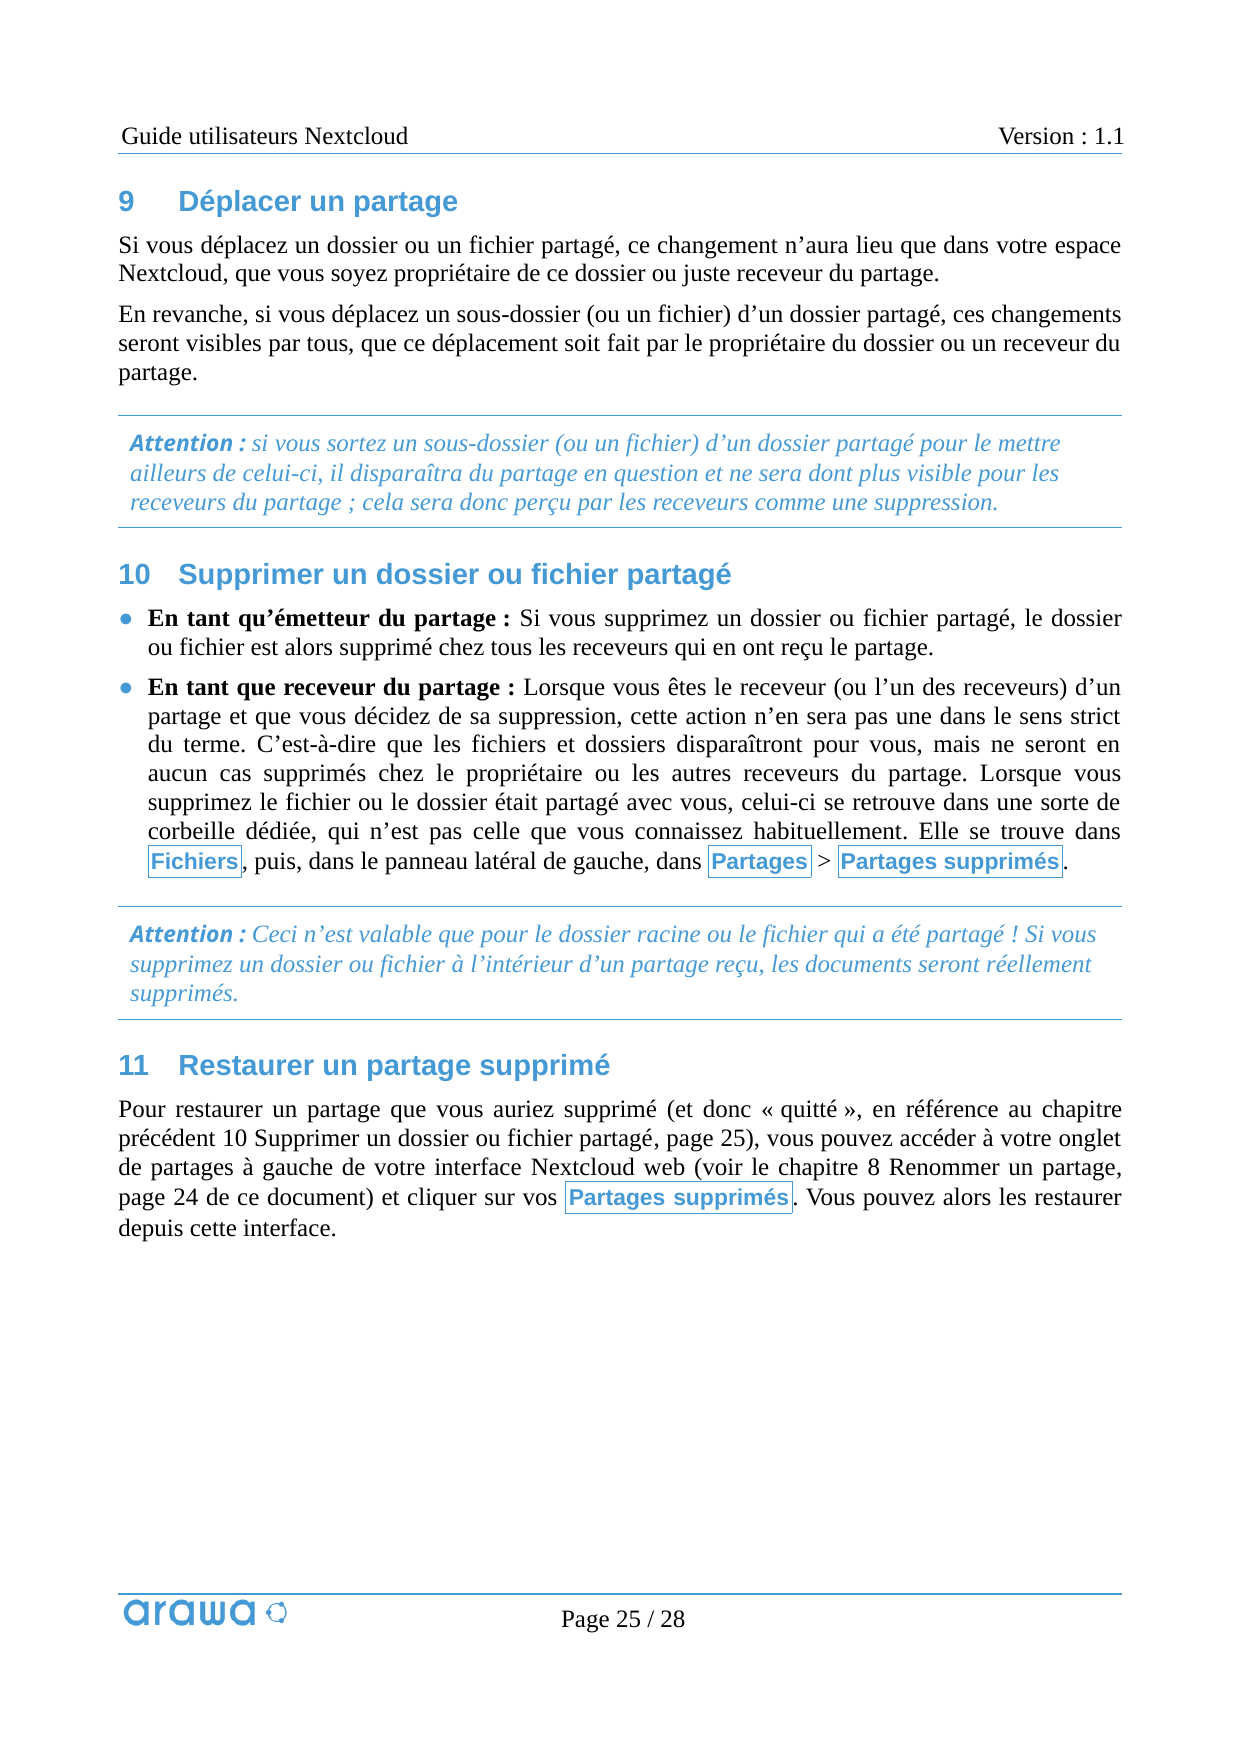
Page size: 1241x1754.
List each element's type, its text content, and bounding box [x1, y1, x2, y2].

text Attention : Ceci n’est valable que pour le dossier racine ou le fichier qui a été partagé ! Si vous supprimez un dossier ou fichier à l’intérieur d’un partage reçu, les documents seront réellement supprimés. [118, 907, 1122, 1019]
list En tant qu’émetteur du partage : Si vous supprimez un dossier ou fichier partagé, le dossier ou fichier est alors supprimé chez tous les receveurs qui en ont reçu le partage. [118, 603, 1122, 660]
subtitle Supprimer un dossier ou fichier partagé [118, 557, 1122, 590]
subtitle Restaurer un partage supprimé [118, 1048, 1122, 1082]
text Pour restaurer un partage que vous auriez supprimé (et donc « quitté », en référence au chapitre précédent 10 Supprimer un dossier ou fichier partagé, page 25), vous pouvez accéder à votre onglet de partages à gauche de votre interface Nextcloud web (voir le chapitre 8 Renommer un partage, page 24 de ce document) et cliquer sur vos Partages supprimés. Vous pouvez alors les restaurer depuis cette interface. [118, 1094, 1122, 1242]
subtitle Déplacer un partage [118, 184, 1122, 217]
text Attention : si vous sortez un sous-dossier (ou un fichier) d’un dossier partagé pour le mettre ailleurs de celui-ci, il disparaîtra du partage en question et ne sera dont plus visible pour les receveurs du partage ; cela sera donc perçu par les receveurs comme une suppression. [118, 416, 1122, 527]
text Si vous déplacez un dossier ou un fichier partagé, ce changement n’aura lieu que dans votre espace Nextcloud, que vous soyez propriétaire de ce dossier ou juste receveur du partage. [118, 230, 1122, 287]
text En revanche, si vous déplacez un sous-dossier (ou un fichier) d’un dossier partagé, ces changements seront visibles par tous, que ce déplacement soit fait par le propriétaire du dossier ou un receveur du partage. [118, 299, 1122, 385]
picture [121, 1597, 290, 1628]
list En tant que receveur du partage : Lorsque vous êtes le receveur (ou l’un des receveurs) d’un partage et que vous décidez de sa suppression, cette action n’en sera pas une dans le sens strict du terme. C’est-à-dire que les fichiers et dossiers disparaîtront pour vous, mais ne seront en aucun cas supprimés chez le propriétaire ou les autres receveurs du partage. Lorsque vous supprimez le fichier ou le dossier était partagé avec vous, celui-ci se retrouve dans une sorte de corbeille dédiée, qui n’est pas celle que vous connaissez habituellement. Elle se trouve dans Fichiers, puis, dans le panneau latéral de gauche, dans Partages > Partages supprimés. [118, 672, 1122, 877]
